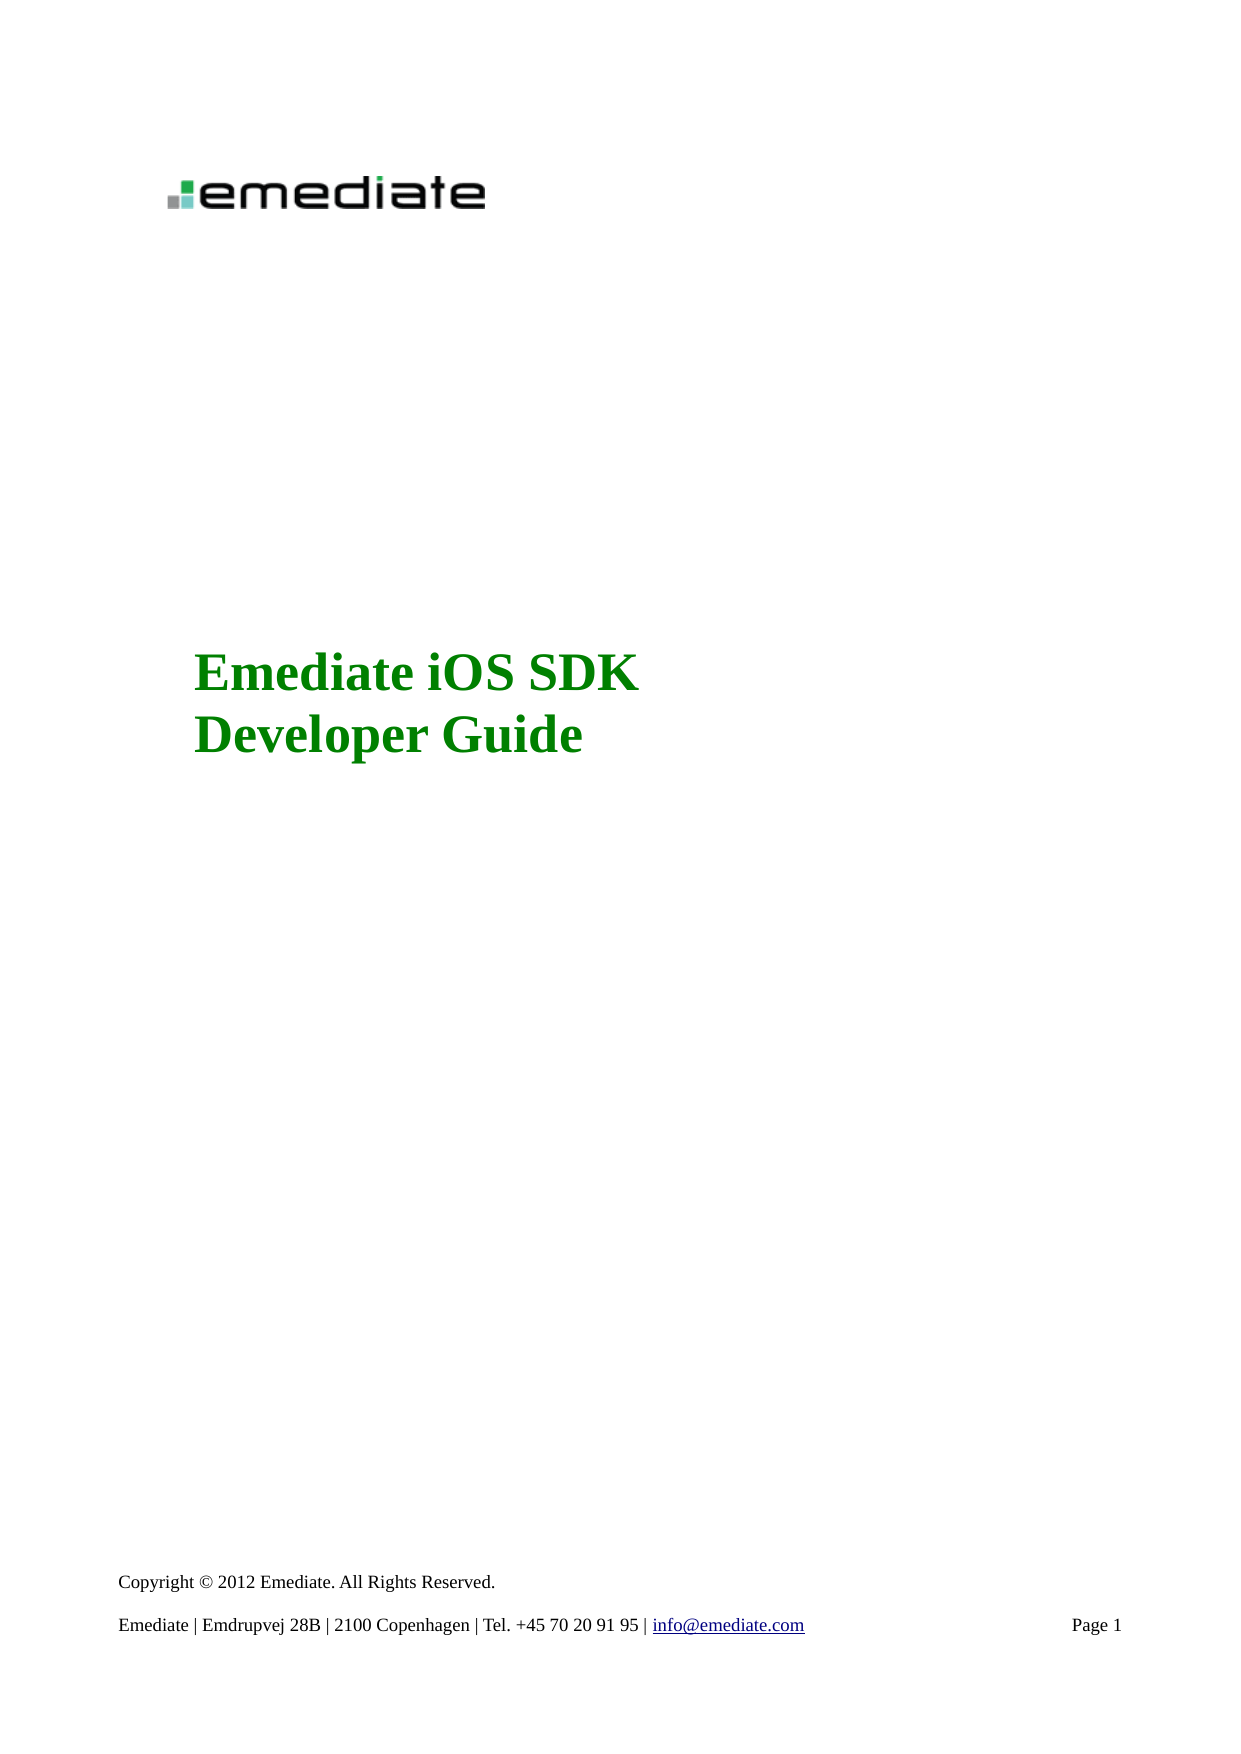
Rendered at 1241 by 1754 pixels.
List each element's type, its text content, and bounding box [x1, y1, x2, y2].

picture [167, 176, 485, 209]
text Developer Guide [194, 702, 1122, 765]
text Emediate iOS SDK [194, 640, 1122, 702]
